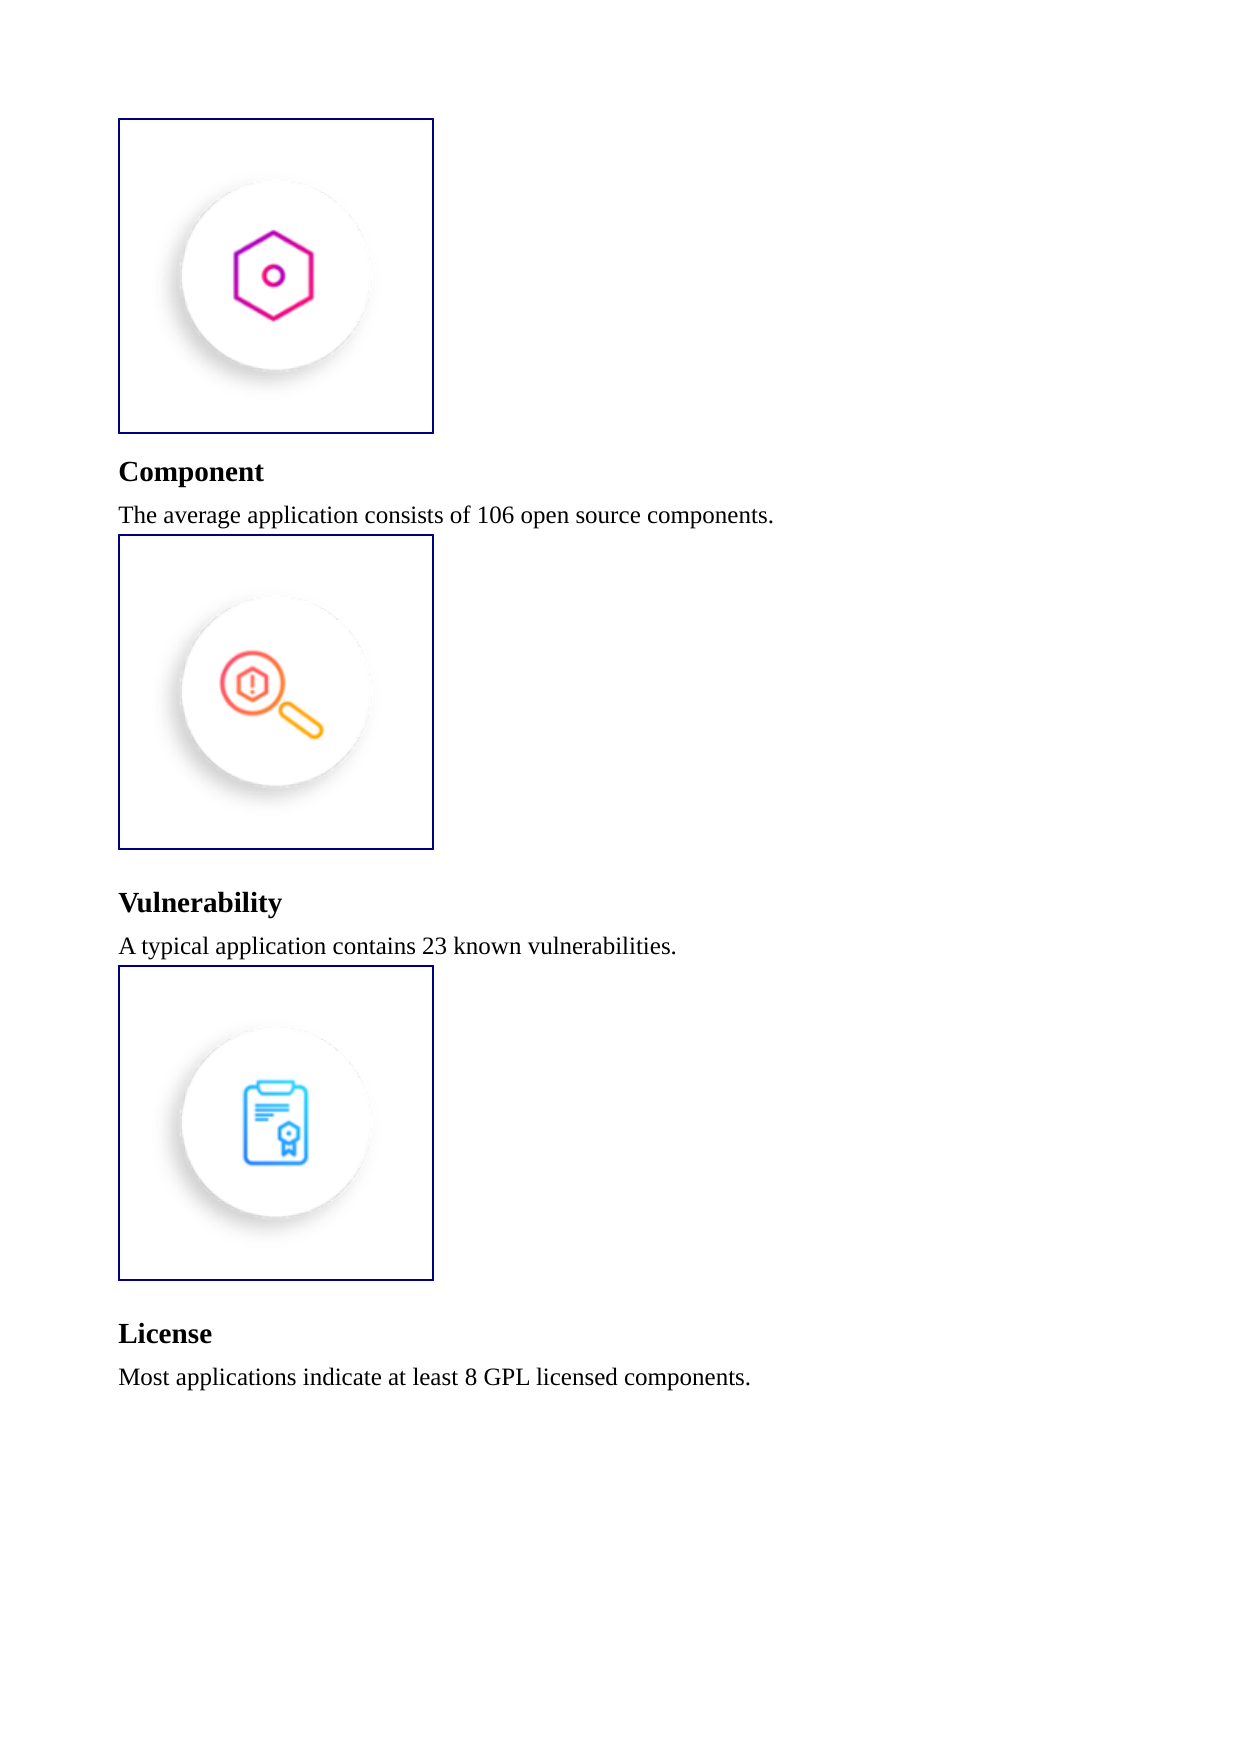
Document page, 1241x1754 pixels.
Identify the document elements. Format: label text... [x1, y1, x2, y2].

text Most applications indicate at least 8 GPL licensed components. [118, 1362, 1122, 1391]
subtitle Component [118, 454, 1122, 487]
picture [120, 120, 432, 432]
text A typical application contains 23 known vulnerabilities. [118, 931, 1122, 959]
subtitle Vulnerability [118, 885, 1122, 918]
picture [120, 536, 432, 848]
subtitle License [118, 1316, 1122, 1349]
text The average application consists of 106 open source components. [118, 500, 1122, 528]
picture [120, 967, 432, 1279]
